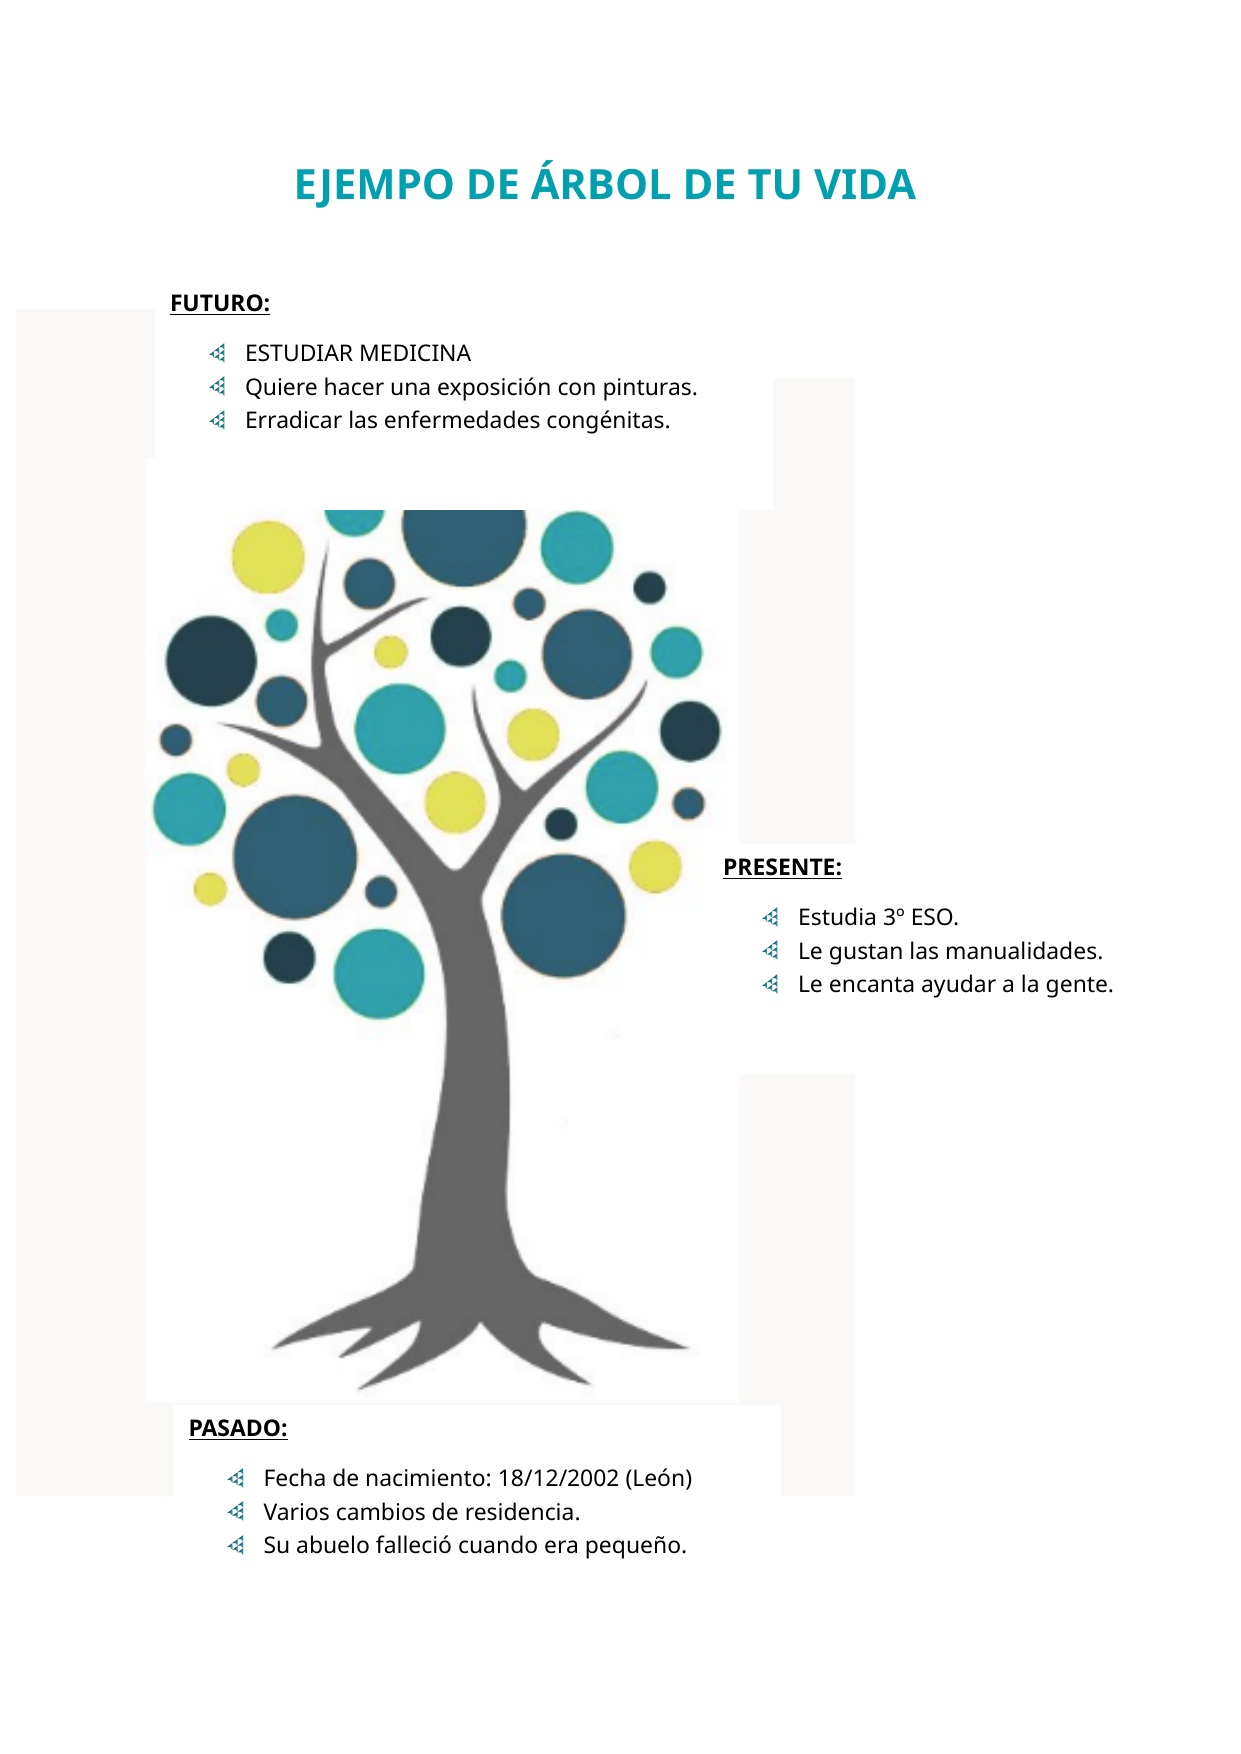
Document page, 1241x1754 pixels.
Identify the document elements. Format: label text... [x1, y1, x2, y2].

list Varios cambios de residencia. [226, 1496, 766, 1527]
list Le gustan las manualidades. [760, 935, 1158, 966]
text EJEMPO DE ÁRBOL DE TU VIDA [226, 155, 983, 212]
list Quiere hacer una exposición con pinturas. [207, 371, 758, 402]
list Estudia 3º ESO. [760, 901, 1158, 933]
text PRESENTE: [723, 851, 1158, 882]
list ESTUDIAR MEDICINA [207, 337, 758, 368]
text FUTURO: [170, 287, 758, 318]
list Fecha de nacimiento: 18/12/2002 (León) [226, 1462, 766, 1493]
text PASADO: [188, 1412, 766, 1443]
list Le encanta ayudar a la gente. [760, 968, 1158, 999]
list Erradicar las enfermedades congénitas. [207, 404, 758, 435]
list Su abuelo falleció cuando era pequeño. [226, 1529, 766, 1560]
